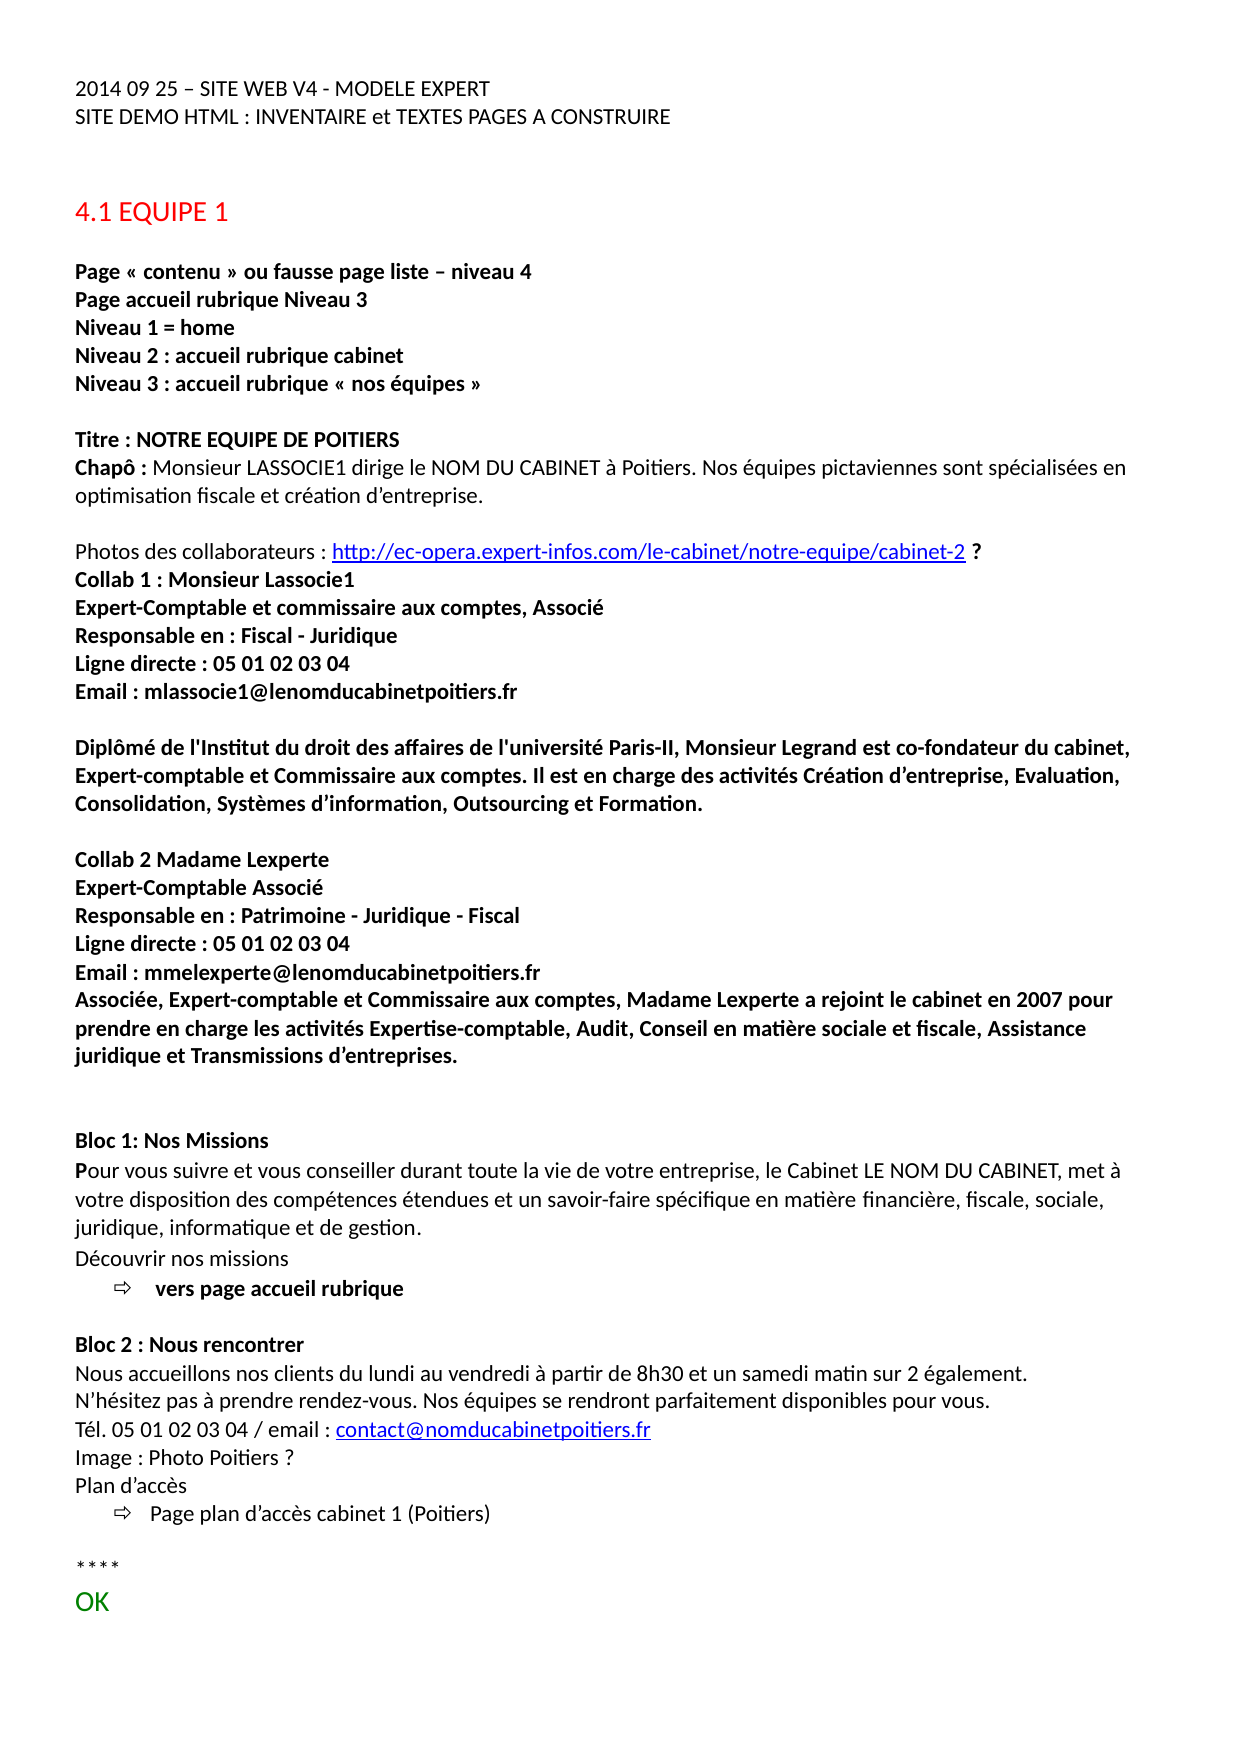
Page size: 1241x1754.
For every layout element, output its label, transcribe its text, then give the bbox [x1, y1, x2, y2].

text Ligne directe : 05 01 02 03 04 [75, 649, 1165, 677]
text Page accueil rubrique Niveau 3 [75, 285, 1165, 313]
text Niveau 1 = home [75, 313, 1165, 341]
list Page plan d’accès cabinet 1 (Poitiers) [112, 1499, 1165, 1527]
text Bloc 2 : Nous rencontrer [75, 1331, 1165, 1359]
text Responsable en : Patrimoine - Juridique - Fiscal [75, 902, 1165, 929]
text Titre : NOTRE EQUIPE DE POITIERS [75, 425, 1165, 453]
text Chapô : Monsieur LASSOCIE1 dirige le NOM DU CABINET à Poitiers. Nos équipes pictaviennes sont spécialisées en optimisation fiscale et création d’entreprise. [75, 453, 1165, 509]
text Tél. 05 01 02 03 04 / email : contact@nomducabinetpoitiers.fr [75, 1415, 1165, 1443]
text Ligne directe : 05 01 02 03 04 [75, 929, 1165, 958]
text Plan d’accès [75, 1471, 1165, 1499]
text Diplômé de l'Institut du droit des affaires de l'université Paris-II, Monsieur Legrand est co-fondateur du cabinet, Expert-comptable et Commissaire aux comptes. Il est en charge des activités Création d’entreprise, Evaluation, Consolidation, Systèmes d’information, Outsourcing et Formation. [75, 733, 1165, 817]
text Pour vous suivre et vous conseiller durant toute la vie de votre entreprise, le Cabinet LE NOM DU CABINET, met à votre disposition des compétences étendues et un savoir-faire spécifique en matière financière, fiscale, sociale, juridique, informatique et de gestion. [75, 1157, 1165, 1241]
text Collab 2 Madame Lexperte [75, 846, 1165, 873]
text Bloc 1: Nos Missions [75, 1126, 1165, 1154]
text OK [75, 1583, 1165, 1618]
text Email : mlassocie1@lenomducabinetpoitiers.fr [75, 677, 1165, 705]
text Découvrir nos missions [75, 1244, 1165, 1272]
text Nous accueillons nos clients du lundi au vendredi à partir de 8h30 et un samedi matin sur 2 également. [75, 1359, 1165, 1387]
text **** [75, 1555, 1165, 1583]
text Photos des collaborateurs : http://ec-opera.expert-infos.com/le-cabinet/notre-equipe/cabinet-2 ? [75, 537, 1165, 565]
text Niveau 2 : accueil rubrique cabinet [75, 341, 1165, 369]
text Email : mmelexperte@lenomducabinetpoitiers.fr [75, 958, 1165, 986]
text Expert-Comptable Associé [75, 873, 1165, 902]
text Associée, Expert-comptable et Commissaire aux comptes, Madame Lexperte a rejoint le cabinet en 2007 pour prendre en charge les activités Expertise-comptable, Audit, Conseil en matière sociale et fiscale, Assistance juridique et Transmissions d’entreprises. [75, 986, 1165, 1070]
text 4.1 EQUIPE 1 [75, 193, 1165, 229]
list vers page accueil rubrique [112, 1274, 1165, 1303]
text N’hésitez pas à prendre rendez-vous. Nos équipes se rendront parfaitement disponibles pour vous. [75, 1387, 1165, 1415]
text Responsable en : Fiscal - Juridique [75, 621, 1165, 649]
text Image : Photo Poitiers ? [75, 1443, 1165, 1471]
text Collab 1 : Monsieur Lassocie1 [75, 565, 1165, 593]
text Niveau 3 : accueil rubrique « nos équipes » [75, 369, 1165, 397]
text Page « contenu » ou fausse page liste – niveau 4 [75, 257, 1165, 285]
text Expert-Comptable et commissaire aux comptes, Associé [75, 593, 1165, 621]
